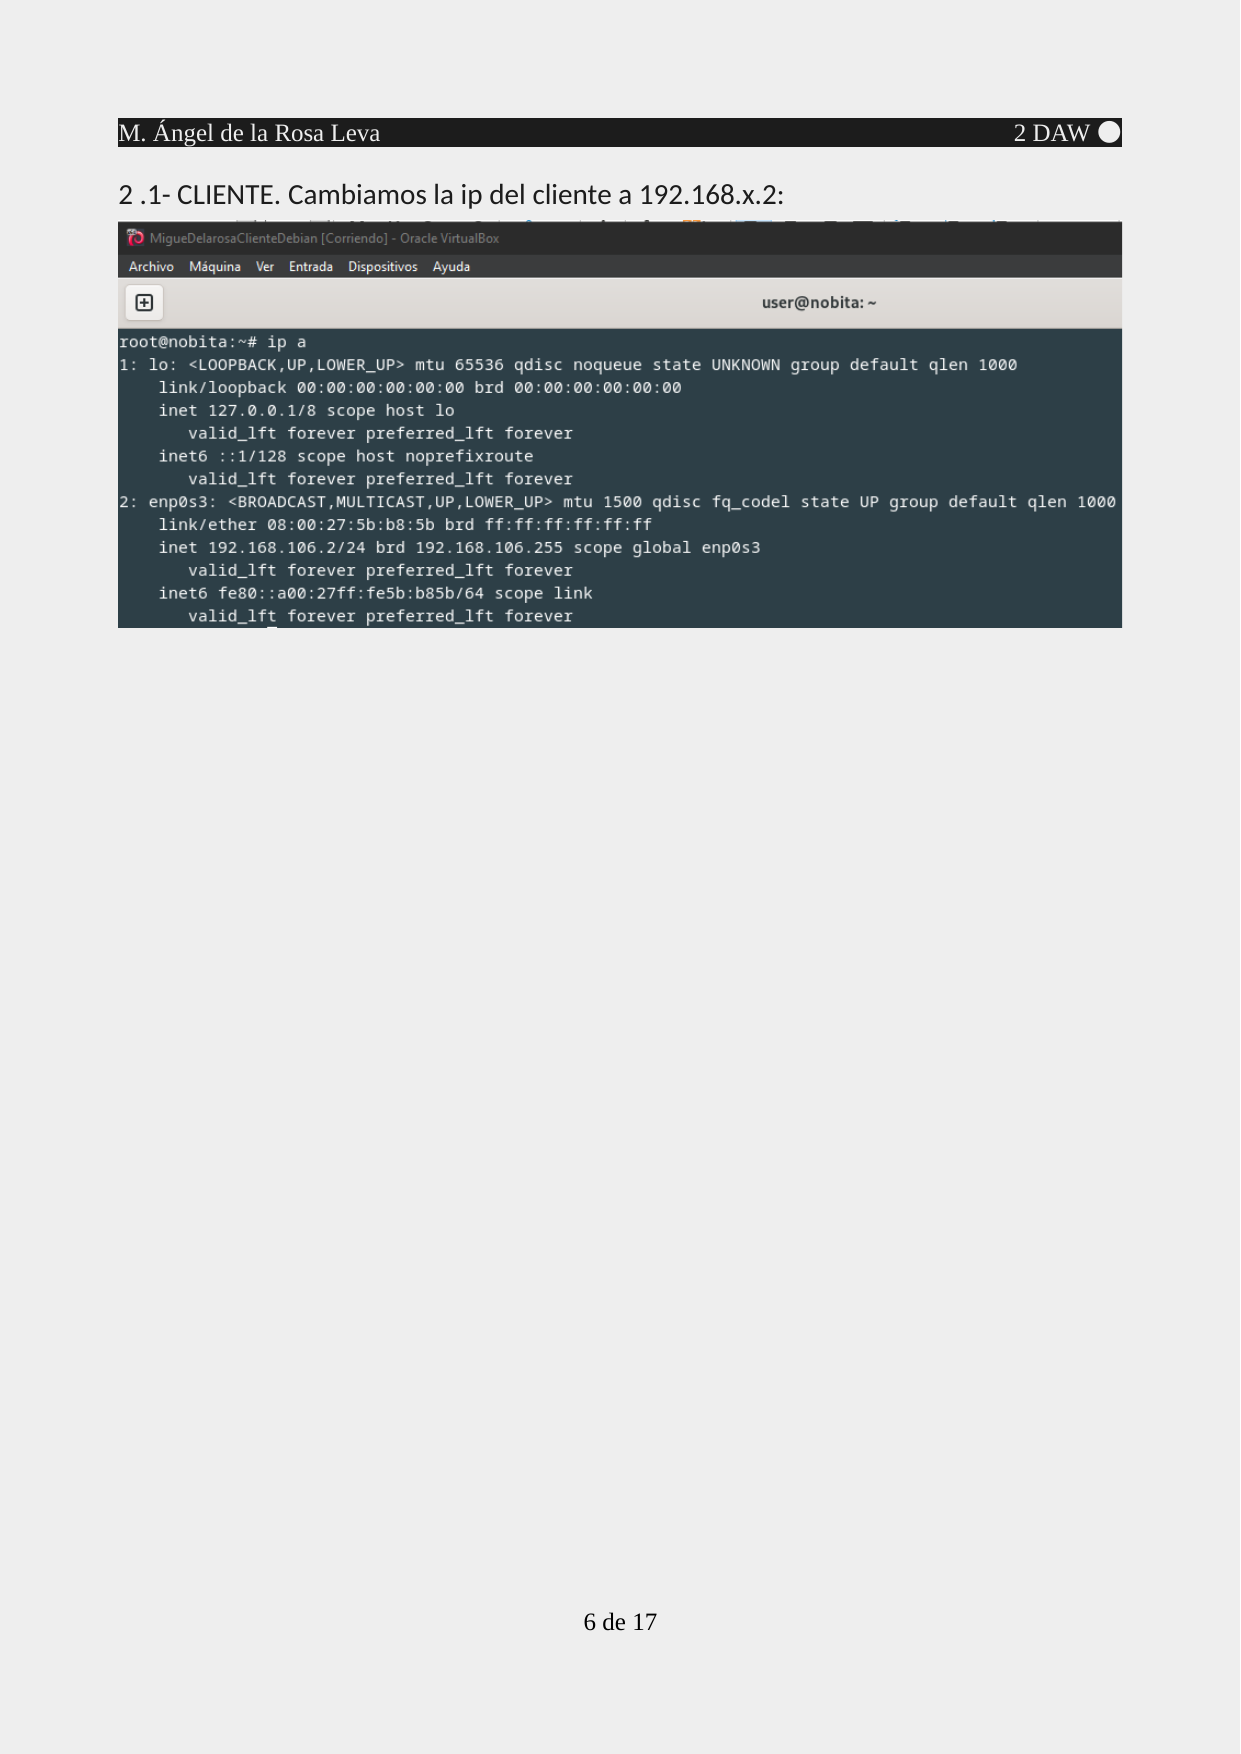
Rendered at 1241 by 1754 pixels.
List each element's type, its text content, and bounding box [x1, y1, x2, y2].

text 2 .1- CLIENTE. Cambiamos la ip del cliente a 192.168.x.2: [118, 176, 1122, 212]
picture [118, 220, 1123, 628]
